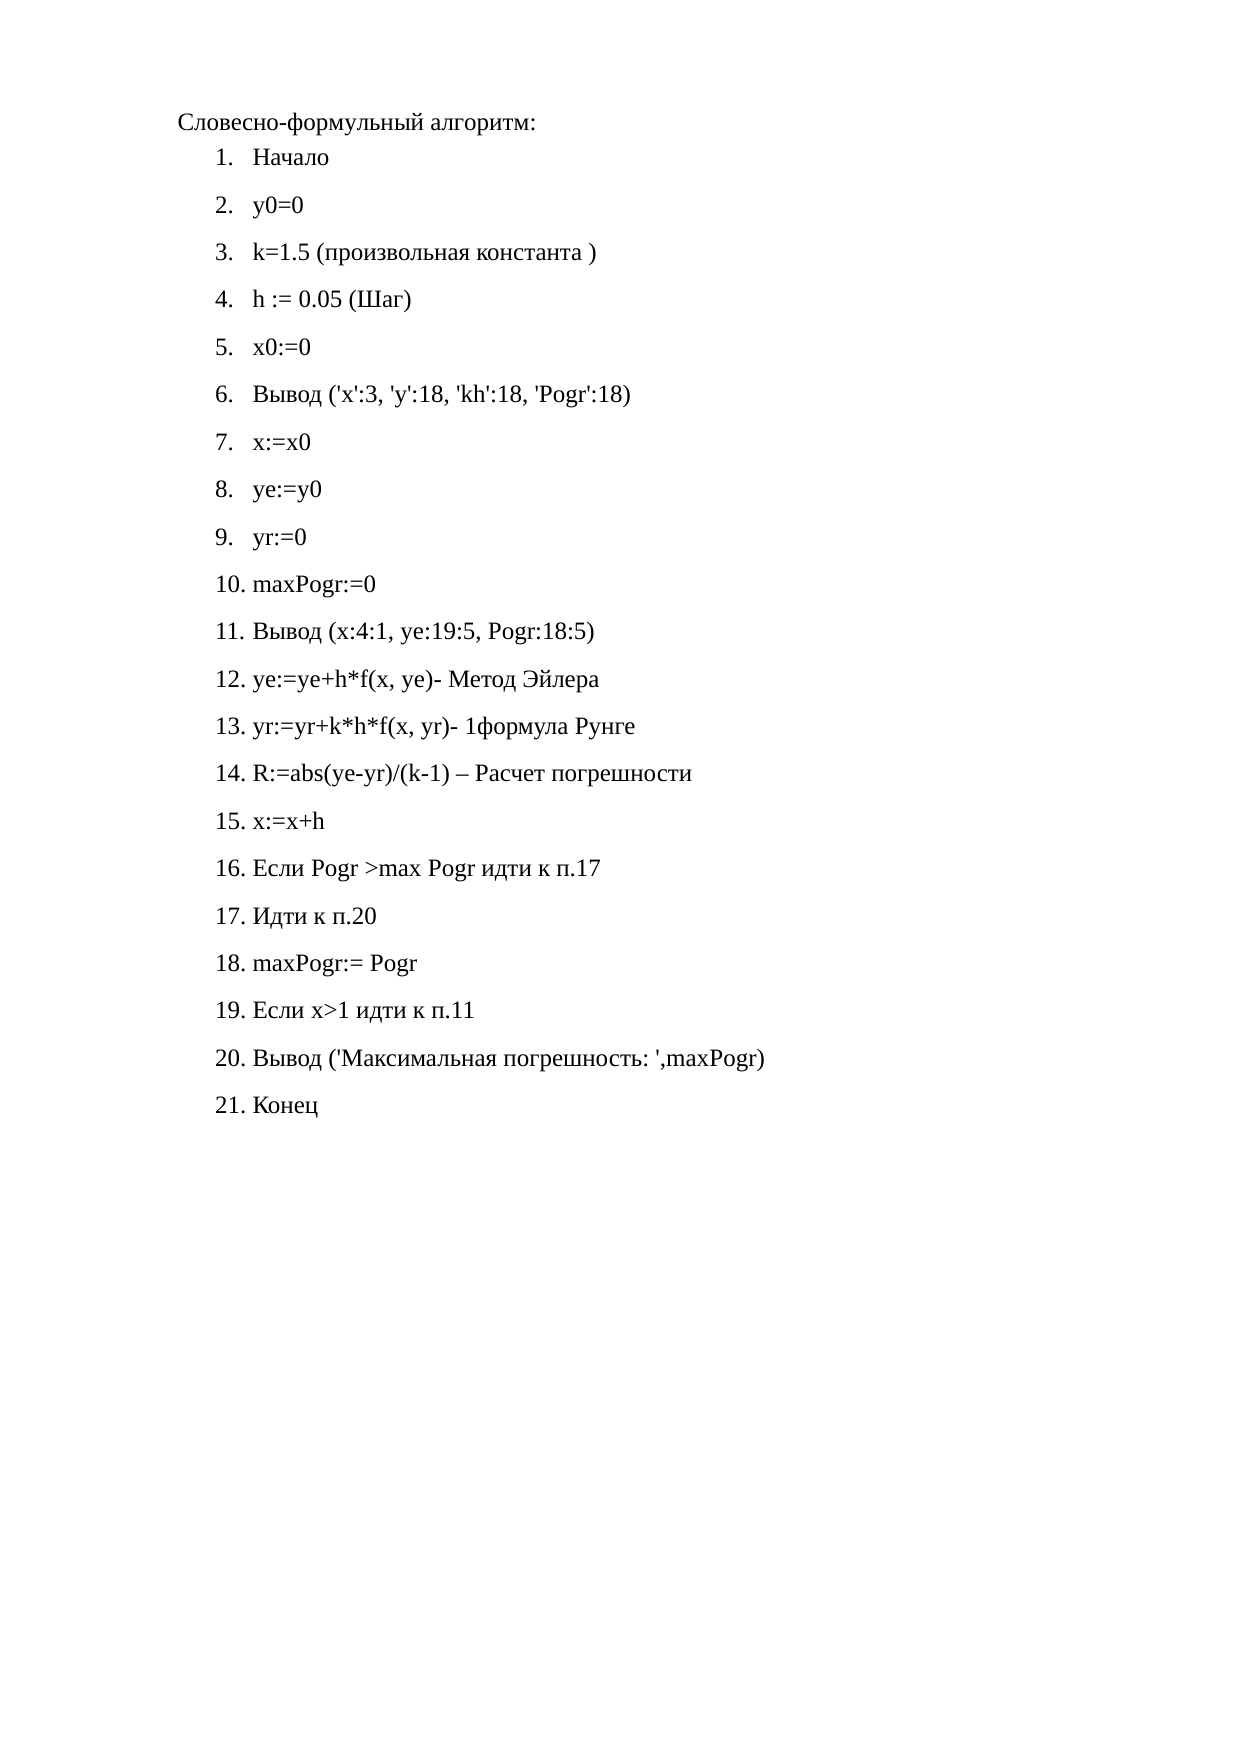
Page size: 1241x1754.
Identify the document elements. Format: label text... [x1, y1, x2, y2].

list x:=x+h [215, 806, 1152, 835]
text Словесно-формульный алгоритм: [177, 75, 1152, 136]
list ye:=y0 [215, 474, 1152, 503]
list Вывод ('x':3, 'y':18, 'kh':18, 'Pogr':18) [215, 379, 1152, 408]
list R:=abs(ye-yr)/(k-1) – Расчет погрешности [215, 758, 1152, 787]
list Начало [215, 142, 1152, 171]
list Идти к п.20 [215, 901, 1152, 929]
list h := 0.05 (Шаг) [215, 284, 1152, 313]
list maxPogr:= Pogr [215, 948, 1152, 977]
list Вывод (x:4:1, ye:19:5, Pogr:18:5) [215, 616, 1152, 645]
list yr:=0 [215, 522, 1152, 550]
list Вывод ('Максимальная погрешность: ',maxPogr) [215, 1043, 1152, 1072]
list Конец [215, 1090, 1152, 1119]
list y0=0 [215, 190, 1152, 218]
list x:=x0 [215, 427, 1152, 456]
list ye:=ye+h*f(x, ye)- Метод Эйлера [215, 664, 1152, 692]
list yr:=yr+k*h*f(x, yr)- 1формула Рунге [215, 711, 1152, 740]
list k=1.5 (произвольная константа ) [215, 237, 1152, 266]
list maxPogr:=0 [215, 569, 1152, 598]
list Если Pogr >max Pogr идти к п.17 [215, 853, 1152, 882]
list Если x>1 идти к п.11 [215, 996, 1152, 1024]
list x0:=0 [215, 332, 1152, 361]
